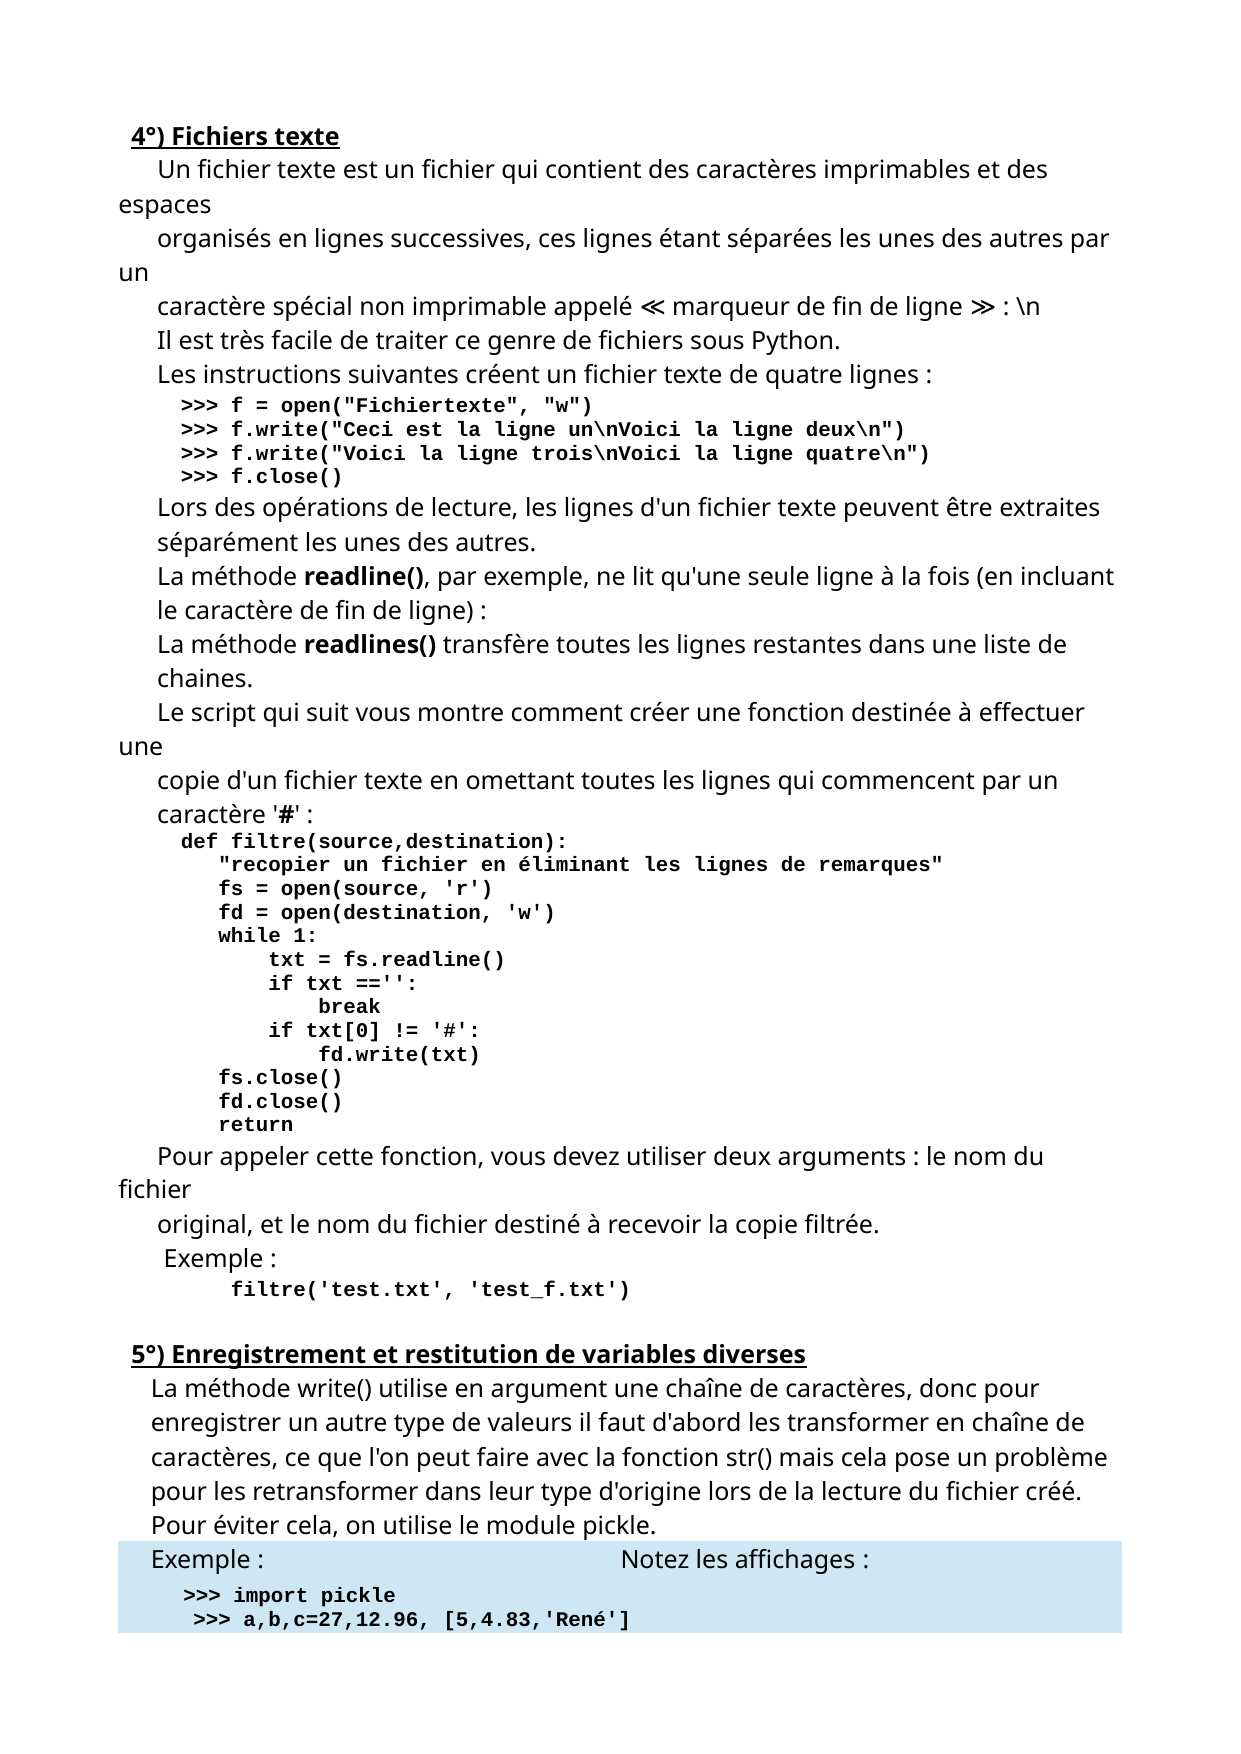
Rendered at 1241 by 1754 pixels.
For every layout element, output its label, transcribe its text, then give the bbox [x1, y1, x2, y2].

text Pour éviter cela, on utilise le module pickle. [118, 1507, 1122, 1541]
text txt = fs.readline() [118, 949, 1122, 973]
text La méthode write() utilise en argument une chaîne de caractères, donc pour [118, 1371, 1122, 1405]
text original, et le nom du fichier destiné à recevoir la copie filtrée. [118, 1206, 1122, 1240]
text Il est très facile de traiter ce genre de fichiers sous Python. [118, 322, 1122, 357]
text return [118, 1114, 1122, 1138]
text >>> f.write("Voici la ligne trois\nVoici la ligne quatre\n") [118, 443, 1122, 466]
text enregistrer un autre type de valeurs il faut d'abord les transformer en chaîne de [118, 1405, 1122, 1439]
text La méthode readlines() transfère toutes les lignes restantes dans une liste de [118, 626, 1122, 660]
text chaines. [118, 660, 1122, 694]
text caractères, ce que l'on peut faire avec la fonction str() mais cela pose un problème [118, 1439, 1122, 1473]
text "recopier un fichier en éliminant les lignes de remarques" [118, 854, 1122, 878]
text le caractère de fin de ligne) : [118, 592, 1122, 626]
text fs.close() [118, 1067, 1122, 1091]
text while 1: [118, 925, 1122, 949]
text >>> f.write("Ceci est la ligne un\nVoici la ligne deux\n") [118, 419, 1122, 443]
text >>> f.close() [118, 466, 1122, 490]
text fd = open(destination, 'w') [118, 902, 1122, 925]
text 4°) Fichiers texte [118, 118, 1122, 152]
text séparément les unes des autres. [118, 524, 1122, 558]
text >>> f = open("Fichiertexte", "w") [118, 391, 1122, 419]
text Exemple : [118, 1240, 1122, 1274]
text def filtre(source,destination): [118, 831, 1122, 854]
text >>> a,b,c=27,12.96, [5,4.83,'René'] [118, 1609, 1122, 1633]
text >>> import pickle [118, 1575, 1122, 1609]
text Lors des opérations de lecture, les lignes d'un fichier texte peuvent être extraites [118, 490, 1122, 524]
text pour les retransformer dans leur type d'origine lors de la lecture du fichier créé. [118, 1473, 1122, 1507]
text Exemple : Notez les affichages : [118, 1541, 1122, 1575]
text 5°) Enregistrement et restitution de variables diverses [118, 1337, 1122, 1371]
text Les instructions suivantes créent un fichier texte de quatre lignes : [118, 357, 1122, 391]
text fd.write(txt) [118, 1043, 1122, 1067]
text if txt[0] != '#': [118, 1020, 1122, 1043]
text if txt =='': [118, 973, 1122, 996]
text organisés en lignes successives, ces lignes étant séparées les unes des autres par un [118, 220, 1122, 288]
text Pour appeler cette fonction, vous devez utiliser deux arguments : le nom du fichier [118, 1138, 1122, 1206]
text copie d'un fichier texte en omettant toutes les lignes qui commencent par un [118, 763, 1122, 797]
text fd.close() [118, 1091, 1122, 1114]
text break [118, 996, 1122, 1020]
text filtre('test.txt', 'test_f.txt') [118, 1274, 1122, 1303]
text Le script qui suit vous montre comment créer une fonction destinée à effectuer une [118, 694, 1122, 763]
text fs = open(source, 'r') [118, 878, 1122, 902]
text Un fichier texte est un fichier qui contient des caractères imprimables et des espaces [118, 152, 1122, 220]
text La méthode readline(), par exemple, ne lit qu'une seule ligne à la fois (en incluant [118, 558, 1122, 592]
text caractère '#' : [118, 797, 1122, 831]
text caractère spécial non imprimable appelé ≪ marqueur de fin de ligne ≫ : \n [118, 288, 1122, 322]
